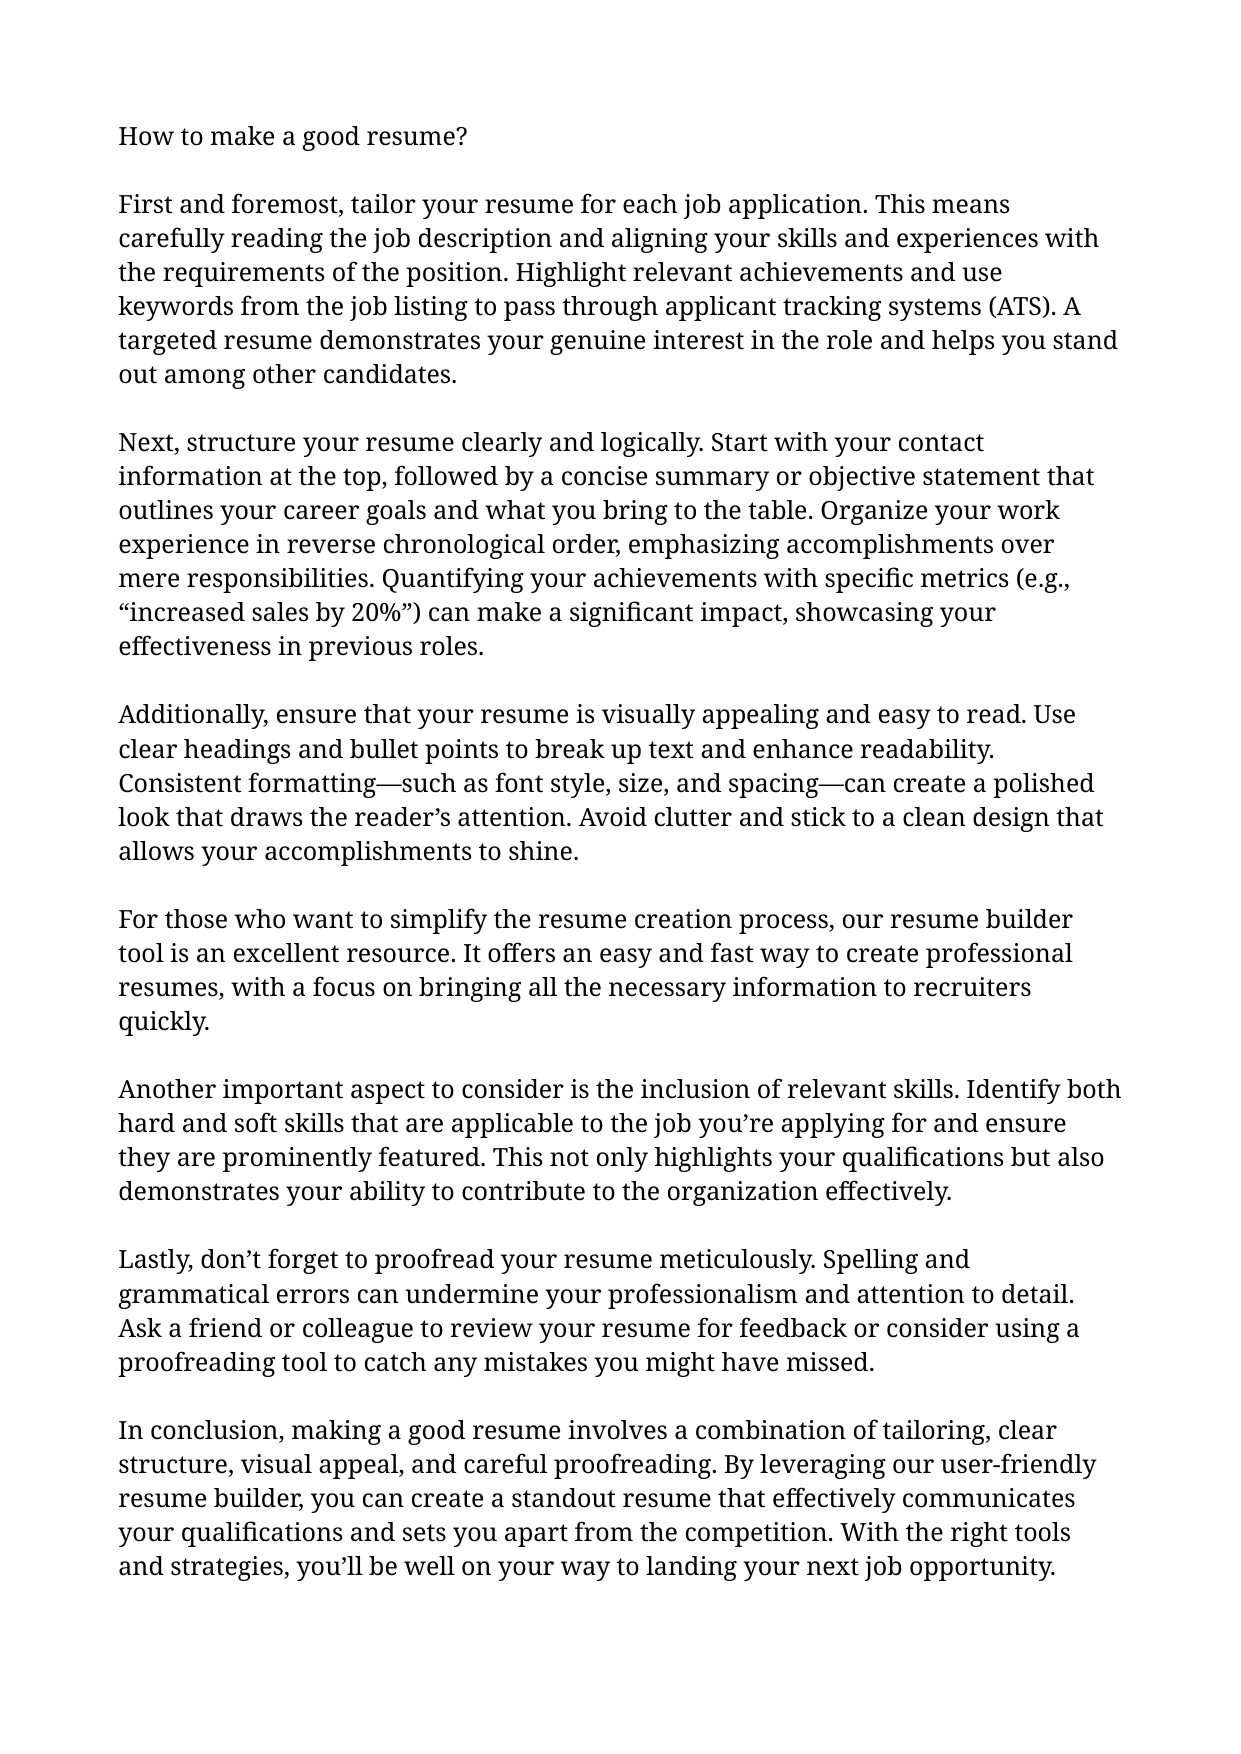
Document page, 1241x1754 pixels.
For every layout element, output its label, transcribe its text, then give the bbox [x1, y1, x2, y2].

text In conclusion, making a good resume involves a combination of tailoring, clear structure, visual appeal, and careful proofreading. By leveraging our user-friendly resume builder, you can create a standout resume that effectively communicates your qualifications and sets you apart from the competition. With the right tools and strategies, you’ll be well on your way to landing your next job opportunity. [118, 1412, 1122, 1583]
text Additionally, ensure that your resume is visually appealing and easy to read. Use clear headings and bullet points to break up text and enhance readability. Consistent formatting—such as font style, size, and spacing—can create a polished look that draws the reader’s attention. Avoid clutter and stick to a clean design that allows your accomplishments to shine. [118, 697, 1122, 867]
text Lastly, don’t forget to proofread your resume meticulously. Spelling and grammatical errors can undermine your professionalism and attention to detail. Ask a friend or colleague to review your resume for feedback or consider using a proofreading tool to catch any mistakes you might have missed. [118, 1242, 1122, 1378]
text First and foremost, tailor your resume for each job application. This means carefully reading the job description and aligning your skills and experiences with the requirements of the position. Highlight relevant achievements and use keywords from the job listing to pass through applicant tracking systems (ATS). A targeted resume demonstrates your genuine interest in the role and helps you stand out among other candidates. [118, 186, 1122, 391]
text For those who want to simplify the resume creation process, our resume builder tool is an excellent resource. It offers an easy and fast way to create professional resumes, with a focus on bringing all the necessary information to recruiters quickly. [118, 902, 1122, 1038]
text Next, structure your resume clearly and logically. Start with your contact information at the top, followed by a concise summary or objective statement that outlines your career goals and what you bring to the table. Organize your work experience in reverse chronological order, emphasizing accomplishments over mere responsibilities. Quantifying your achievements with specific metrics (e.g., “increased sales by 20%”) can make a significant impact, showcasing your effectiveness in previous roles. [118, 425, 1122, 663]
text Another important aspect to consider is the inclusion of relevant skills. Identify both hard and soft skills that are applicable to the job you’re applying for and ensure they are prominently featured. This not only highlights your qualifications but also demonstrates your ability to contribute to the organization effectively. [118, 1072, 1122, 1208]
text How to make a good resume? [118, 118, 1122, 152]
